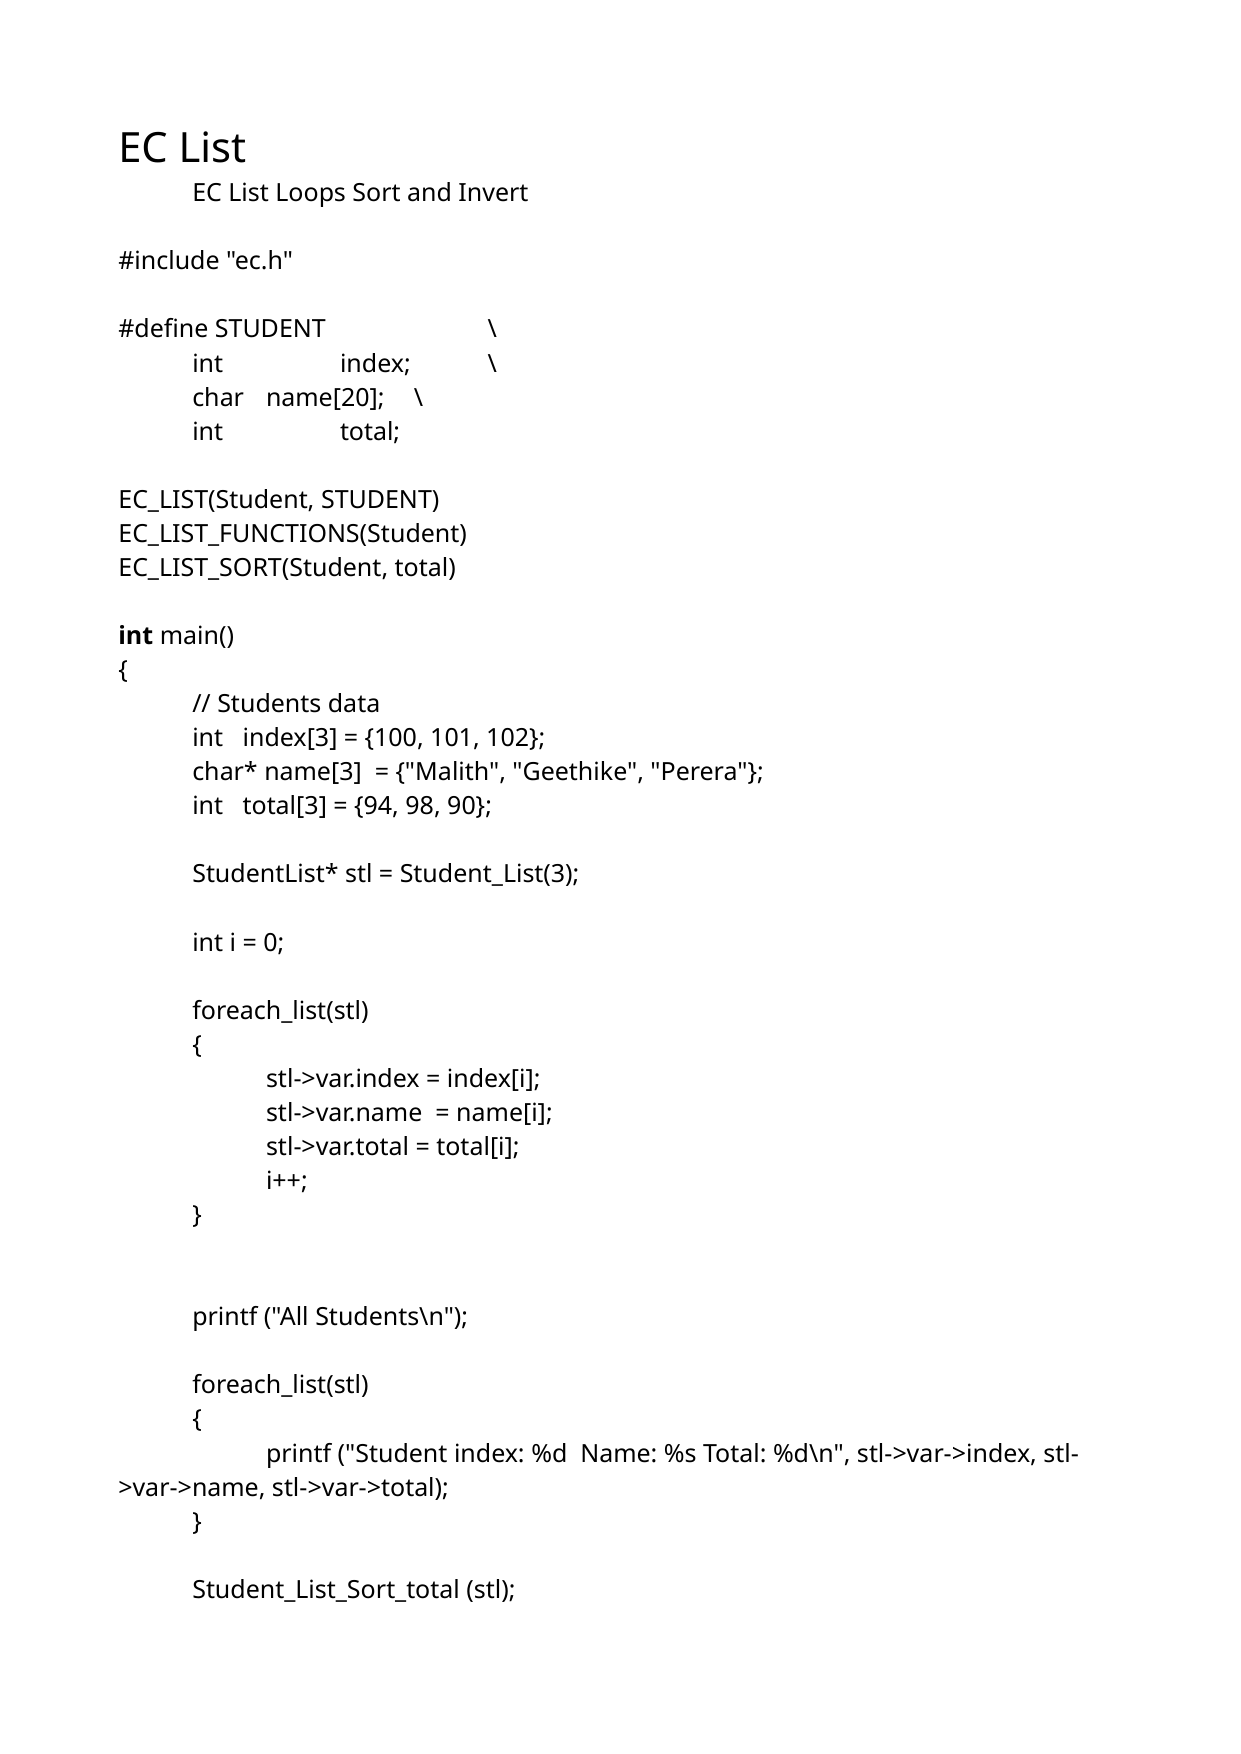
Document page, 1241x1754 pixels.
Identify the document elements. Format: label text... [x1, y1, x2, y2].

text EC List [118, 118, 1122, 175]
text int total; [118, 413, 1122, 447]
text stl->var.name = name[i]; [118, 1094, 1122, 1129]
text foreach_list(stl) [118, 1367, 1122, 1401]
text int index; \ [118, 345, 1122, 379]
text } [118, 1197, 1122, 1231]
text #include "ec.h" [118, 243, 1122, 277]
text Student_List_Sort_total (stl); [118, 1571, 1122, 1606]
text } [118, 1503, 1122, 1537]
text int index[3] = {100, 101, 102}; [118, 720, 1122, 754]
text int i = 0; [118, 924, 1122, 958]
text #define STUDENT \ [118, 311, 1122, 345]
text EC_LIST_SORT(Student, total) [118, 549, 1122, 584]
text EC_LIST_FUNCTIONS(Student) [118, 516, 1122, 549]
text stl->var.index = index[i]; [118, 1061, 1122, 1094]
text int main() [118, 618, 1122, 652]
text { [118, 1401, 1122, 1435]
text char* name[3] = {"Malith", "Geethike", "Perera"}; [118, 754, 1122, 788]
text StudentList* stl = Student_List(3); [118, 856, 1122, 890]
text // Students data [118, 686, 1122, 720]
text foreach_list(stl) [118, 992, 1122, 1026]
text i++; [118, 1163, 1122, 1197]
text { [118, 1026, 1122, 1061]
text { [118, 652, 1122, 686]
text printf ("All Students\n"); [118, 1299, 1122, 1333]
text printf ("Student index: %d Name: %s Total: %d\n", stl->var->index, stl->var->name, stl->var->total); [118, 1435, 1122, 1503]
text int total[3] = {94, 98, 90}; [118, 788, 1122, 822]
text stl->var.total = total[i]; [118, 1129, 1122, 1163]
text EC_LIST(Student, STUDENT) [118, 481, 1122, 516]
text char name[20]; \ [118, 379, 1122, 413]
text EC List Loops Sort and Invert [118, 175, 1122, 209]
